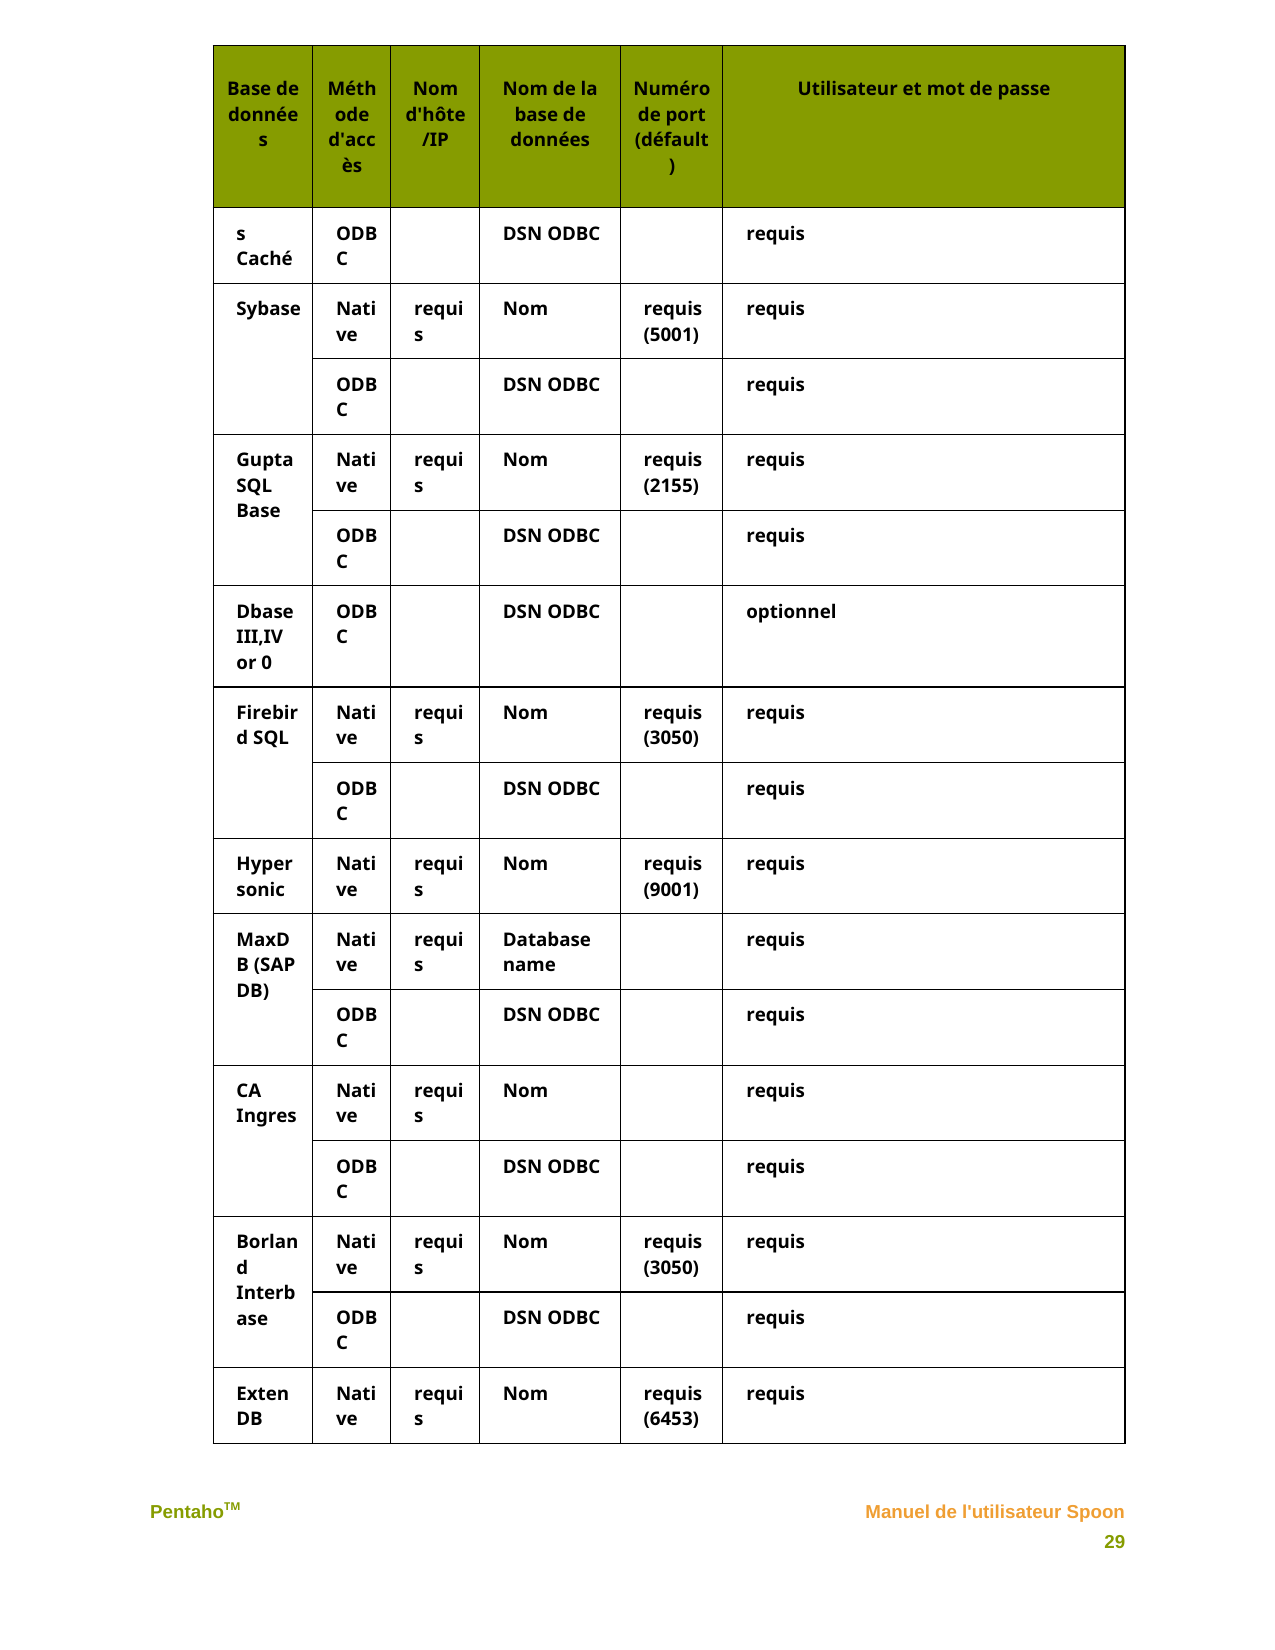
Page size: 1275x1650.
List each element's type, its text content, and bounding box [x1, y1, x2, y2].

table_header requis (5001) [621, 284, 722, 358]
table_header [621, 914, 722, 989]
table_cell [621, 208, 722, 283]
table_cell requis [723, 208, 1124, 283]
table_header requis [723, 914, 1124, 989]
table_header Nom [480, 688, 620, 762]
table_cell DSN ODBC [480, 586, 620, 686]
table_header Utilisateur et mot de passe [723, 46, 1124, 207]
table_header requis (2155) [621, 435, 722, 509]
table_cell [621, 1293, 722, 1367]
table_header requis [723, 435, 1124, 509]
table_cell ODBC [313, 763, 390, 838]
table_header requis [723, 1368, 1124, 1443]
table_cell ODBC [313, 1293, 390, 1367]
table_cell requis [723, 763, 1124, 838]
table_header requis [723, 1217, 1124, 1291]
table_cell Native [313, 839, 390, 913]
table_header Native [313, 435, 390, 509]
table_header requis (3050) [621, 1217, 722, 1291]
table_cell requis [391, 839, 479, 913]
table_cell [391, 359, 479, 434]
table_header Numéro de port (défault) [621, 46, 722, 207]
table_cell ODBC [313, 511, 390, 585]
table_header requis [391, 914, 479, 989]
table_header requis [391, 435, 479, 509]
table_cell optionnel [723, 586, 1124, 686]
table_header requis [391, 1217, 479, 1291]
table_header Native [313, 1368, 390, 1443]
table_cell Sybase [214, 284, 312, 434]
table_cell [391, 208, 479, 283]
table_header Nom [480, 1368, 620, 1443]
table_cell requis (9001) [621, 839, 722, 913]
table_cell DSN ODBC [480, 511, 620, 585]
table_header Méthode d'accès [313, 46, 390, 207]
table_cell requis [723, 359, 1124, 434]
table_cell CA Ingres [214, 1066, 312, 1216]
table_cell DSN ODBC [480, 208, 620, 283]
table_cell [621, 990, 722, 1064]
table_header Native [313, 1217, 390, 1291]
table_header Nom [480, 1066, 620, 1140]
table_cell DSN ODBC [480, 763, 620, 838]
table_cell [621, 1141, 722, 1216]
table_cell ODBC [313, 208, 390, 283]
table_cell [391, 586, 479, 686]
table_cell requis [723, 511, 1124, 585]
table_header requis [723, 284, 1124, 358]
table_header Nom d'hôte/IP [391, 46, 479, 207]
table_header Database name [480, 914, 620, 989]
table_cell Nom [480, 839, 620, 913]
table_header Nom [480, 1217, 620, 1291]
table_cell DSN ODBC [480, 1141, 620, 1216]
table_cell s Caché [214, 208, 312, 283]
table_header requis [391, 284, 479, 358]
table_header Native [313, 284, 390, 358]
table_cell [391, 1293, 479, 1367]
table_cell [621, 763, 722, 838]
table_cell Gupta SQL Base [214, 435, 312, 585]
table_header Native [313, 914, 390, 989]
table_cell DSN ODBC [480, 990, 620, 1064]
table_cell [391, 763, 479, 838]
table_cell MaxDB (SAP DB) [214, 914, 312, 1064]
table_cell Borland Interbase [214, 1217, 312, 1367]
table_header requis (3050) [621, 688, 722, 762]
table_header Native [313, 688, 390, 762]
table_cell [621, 511, 722, 585]
table_cell DSN ODBC [480, 1293, 620, 1367]
table_cell [621, 586, 722, 686]
table_cell [391, 990, 479, 1064]
table_cell [391, 511, 479, 585]
table_header Native [313, 1066, 390, 1140]
table_cell DSN ODBC [480, 359, 620, 434]
table_header requis [391, 1368, 479, 1443]
table_cell ODBC [313, 359, 390, 434]
table_header requis [723, 1066, 1124, 1140]
table_cell [391, 1141, 479, 1216]
table_header requis [391, 1066, 479, 1140]
table_cell ODBC [313, 586, 390, 686]
table_header Nom [480, 284, 620, 358]
table_cell requis [723, 990, 1124, 1064]
table_cell requis [723, 1293, 1124, 1367]
table_cell [621, 359, 722, 434]
table_header requis [723, 688, 1124, 762]
table_header Nom de la base de données [480, 46, 620, 207]
table_cell ODBC [313, 990, 390, 1064]
table_cell ExtenDB [214, 1368, 312, 1443]
table_header requis [391, 688, 479, 762]
table_cell Hypersonic [214, 839, 312, 913]
table_cell requis [723, 839, 1124, 913]
table_header [621, 1066, 722, 1140]
table_header Nom [480, 435, 620, 509]
table_cell requis [723, 1141, 1124, 1216]
table_cell ODBC [313, 1141, 390, 1216]
table_header requis (6453) [621, 1368, 722, 1443]
table_cell Firebird SQL [214, 688, 312, 838]
table_cell Dbase III,IV or 0 [214, 586, 312, 686]
table_header Base de données [214, 46, 312, 207]
